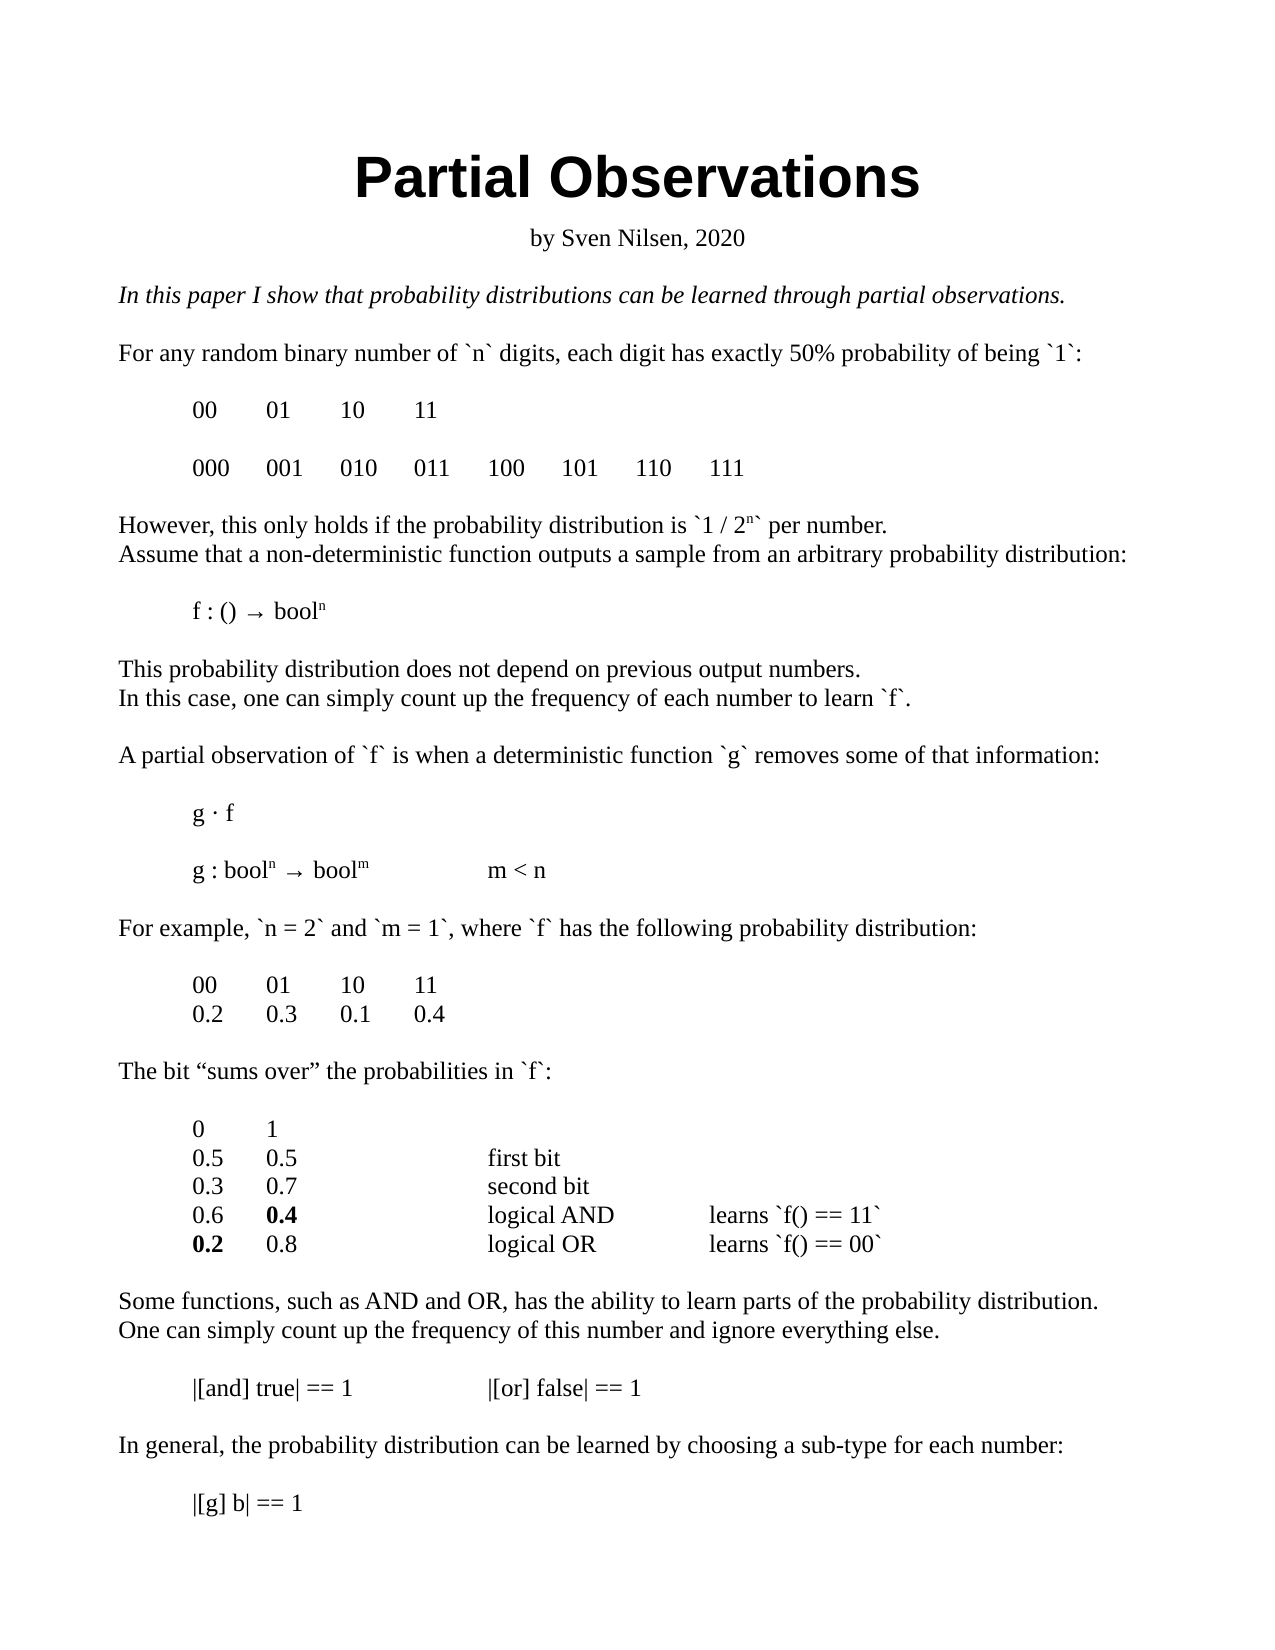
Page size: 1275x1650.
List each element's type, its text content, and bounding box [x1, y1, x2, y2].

text For example, `n = 2` and `m = 1`, where `f` has the following probability distribution: [118, 913, 1157, 941]
text 0.2 0.8 logical OR learns `f() == 00` [118, 1229, 1157, 1258]
text However, this only holds if the probability distribution is `1 / 2n` per number. [118, 510, 1157, 539]
text In this case, one can simply count up the frequency of each number to learn `f`. [118, 683, 1157, 711]
text |[and] true| == 1 |[or] false| == 1 [118, 1373, 1157, 1401]
text g : booln → boolm m < n [118, 855, 1157, 884]
text 00 01 10 11 [118, 970, 1157, 999]
text Some functions, such as AND and OR, has the ability to learn parts of the probability distribution. [118, 1286, 1157, 1315]
title Partial Observations [118, 143, 1157, 210]
text 000 001 010 011 100 101 110 111 [118, 453, 1157, 481]
text 0.5 0.5 first bit [118, 1143, 1157, 1171]
text g · f [118, 798, 1157, 826]
text 0.6 0.4 logical AND learns `f() == 11` [118, 1200, 1157, 1229]
text The bit “sums over” the probabilities in `f`: [118, 1056, 1157, 1085]
text |[g] b| == 1 [118, 1488, 1157, 1516]
text In this paper I show that probability distributions can be learned through partial observations. [118, 280, 1157, 309]
text Assume that a non-deterministic function outputs a sample from an arbitrary probability distribution: [118, 539, 1157, 568]
text 0.3 0.7 second bit [118, 1171, 1157, 1200]
text One can simply count up the frequency of this number and ignore everything else. [118, 1315, 1157, 1344]
text 0 1 [118, 1114, 1157, 1143]
text For any random binary number of `n` digits, each digit has exactly 50% probability of being `1`: [118, 338, 1157, 366]
text 0.2 0.3 0.1 0.4 [118, 999, 1157, 1028]
text This probability distribution does not depend on previous output numbers. [118, 654, 1157, 683]
text In general, the probability distribution can be learned by choosing a sub-type for each number: [118, 1430, 1157, 1459]
text by Sven Nilsen, 2020 [118, 223, 1157, 251]
text 00 01 10 11 [118, 395, 1157, 424]
text f : () → booln [118, 596, 1157, 625]
text A partial observation of `f` is when a deterministic function `g` removes some of that information: [118, 740, 1157, 769]
